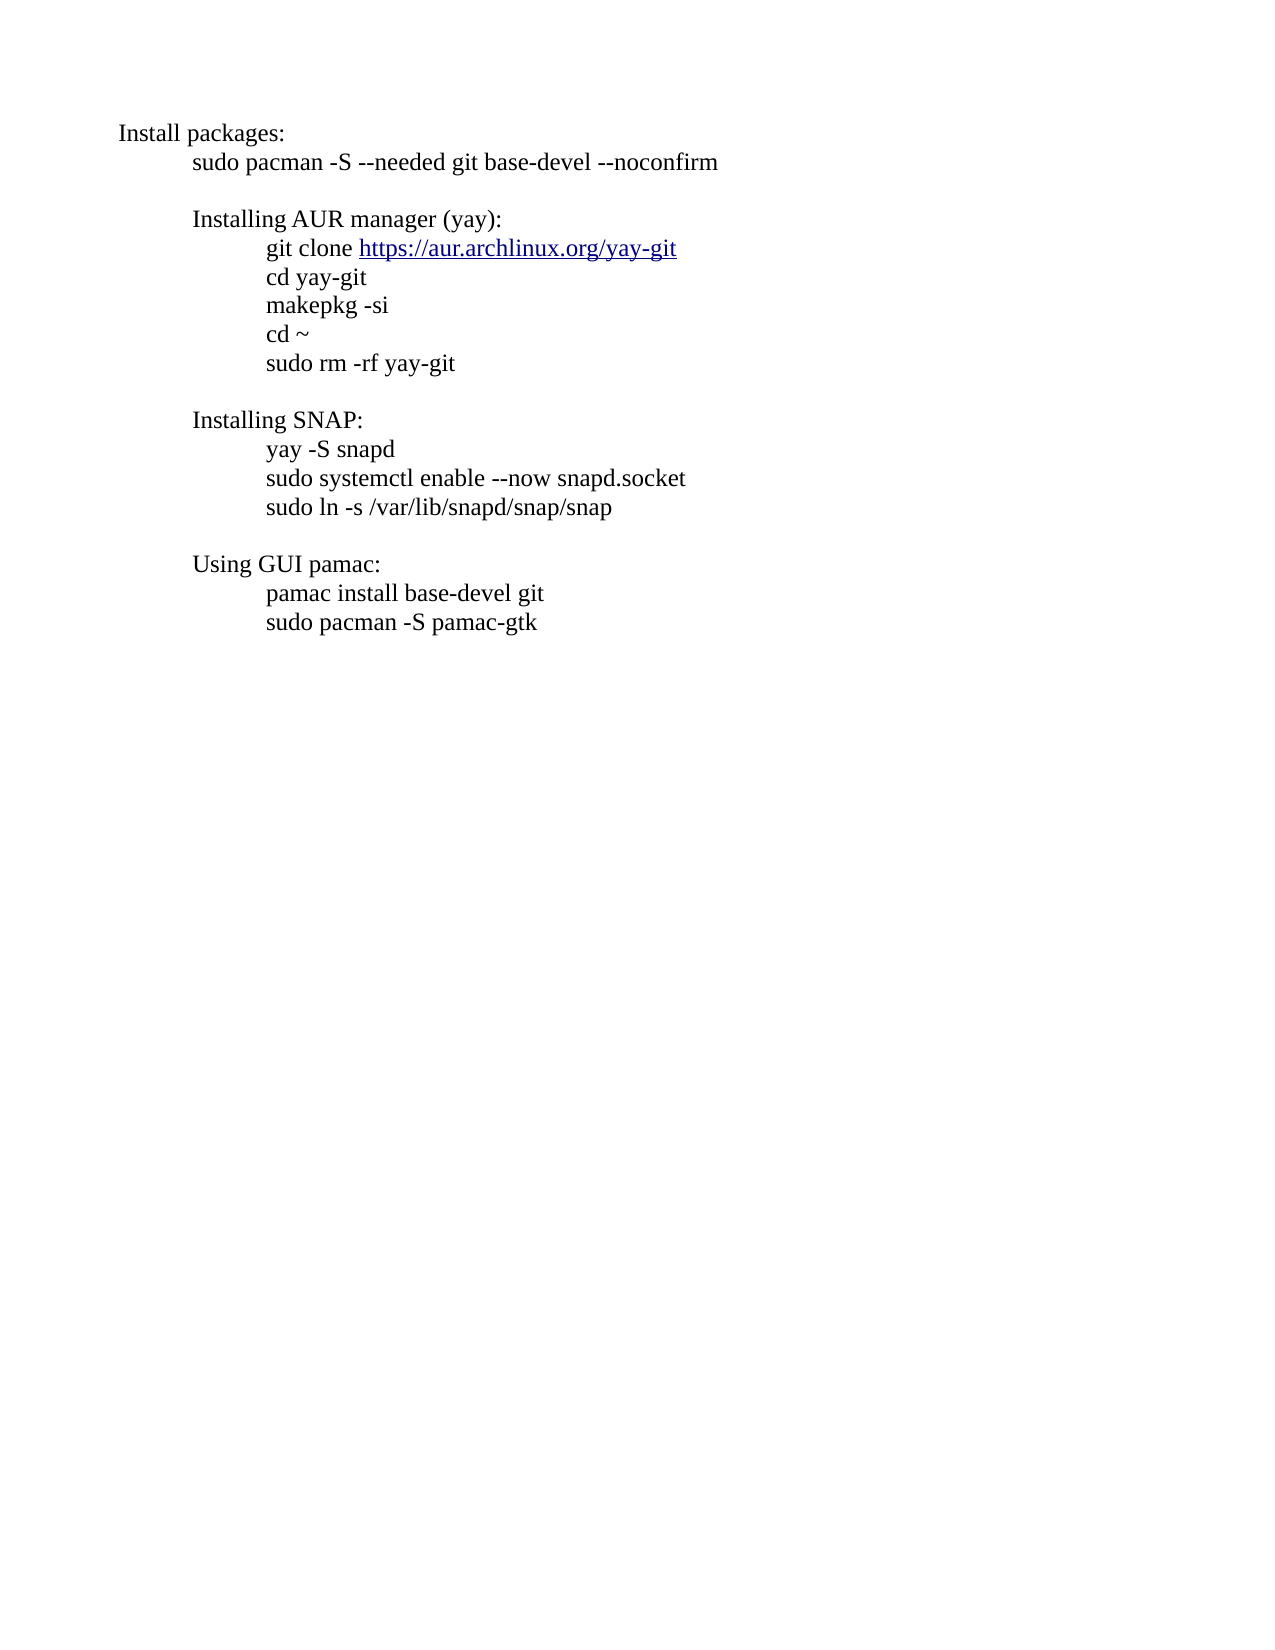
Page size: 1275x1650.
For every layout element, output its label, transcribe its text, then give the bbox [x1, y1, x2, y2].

text cd yay-git [118, 262, 1157, 291]
text Install packages: [118, 118, 1157, 147]
text yay -S snapd [118, 434, 1157, 463]
text sudo systemctl enable --now snapd.socket [118, 463, 1157, 492]
text sudo pacman -S --needed git base-devel --noconfirm [118, 147, 1157, 176]
text sudo ln -s /var/lib/snapd/snap/snap [118, 492, 1157, 521]
text makepkg -si [118, 291, 1157, 319]
text pamac install base-devel git [118, 578, 1157, 607]
text cd ~ [118, 319, 1157, 348]
text sudo pacman -S pamac-gtk [118, 607, 1157, 636]
text git clone https://aur.archlinux.org/yay-git [118, 233, 1157, 262]
text Installing SNAP: [118, 406, 1157, 434]
text Installing AUR manager (yay): [118, 204, 1157, 233]
text sudo rm -rf yay-git [118, 348, 1157, 377]
text Using GUI pamac: [118, 549, 1157, 578]
